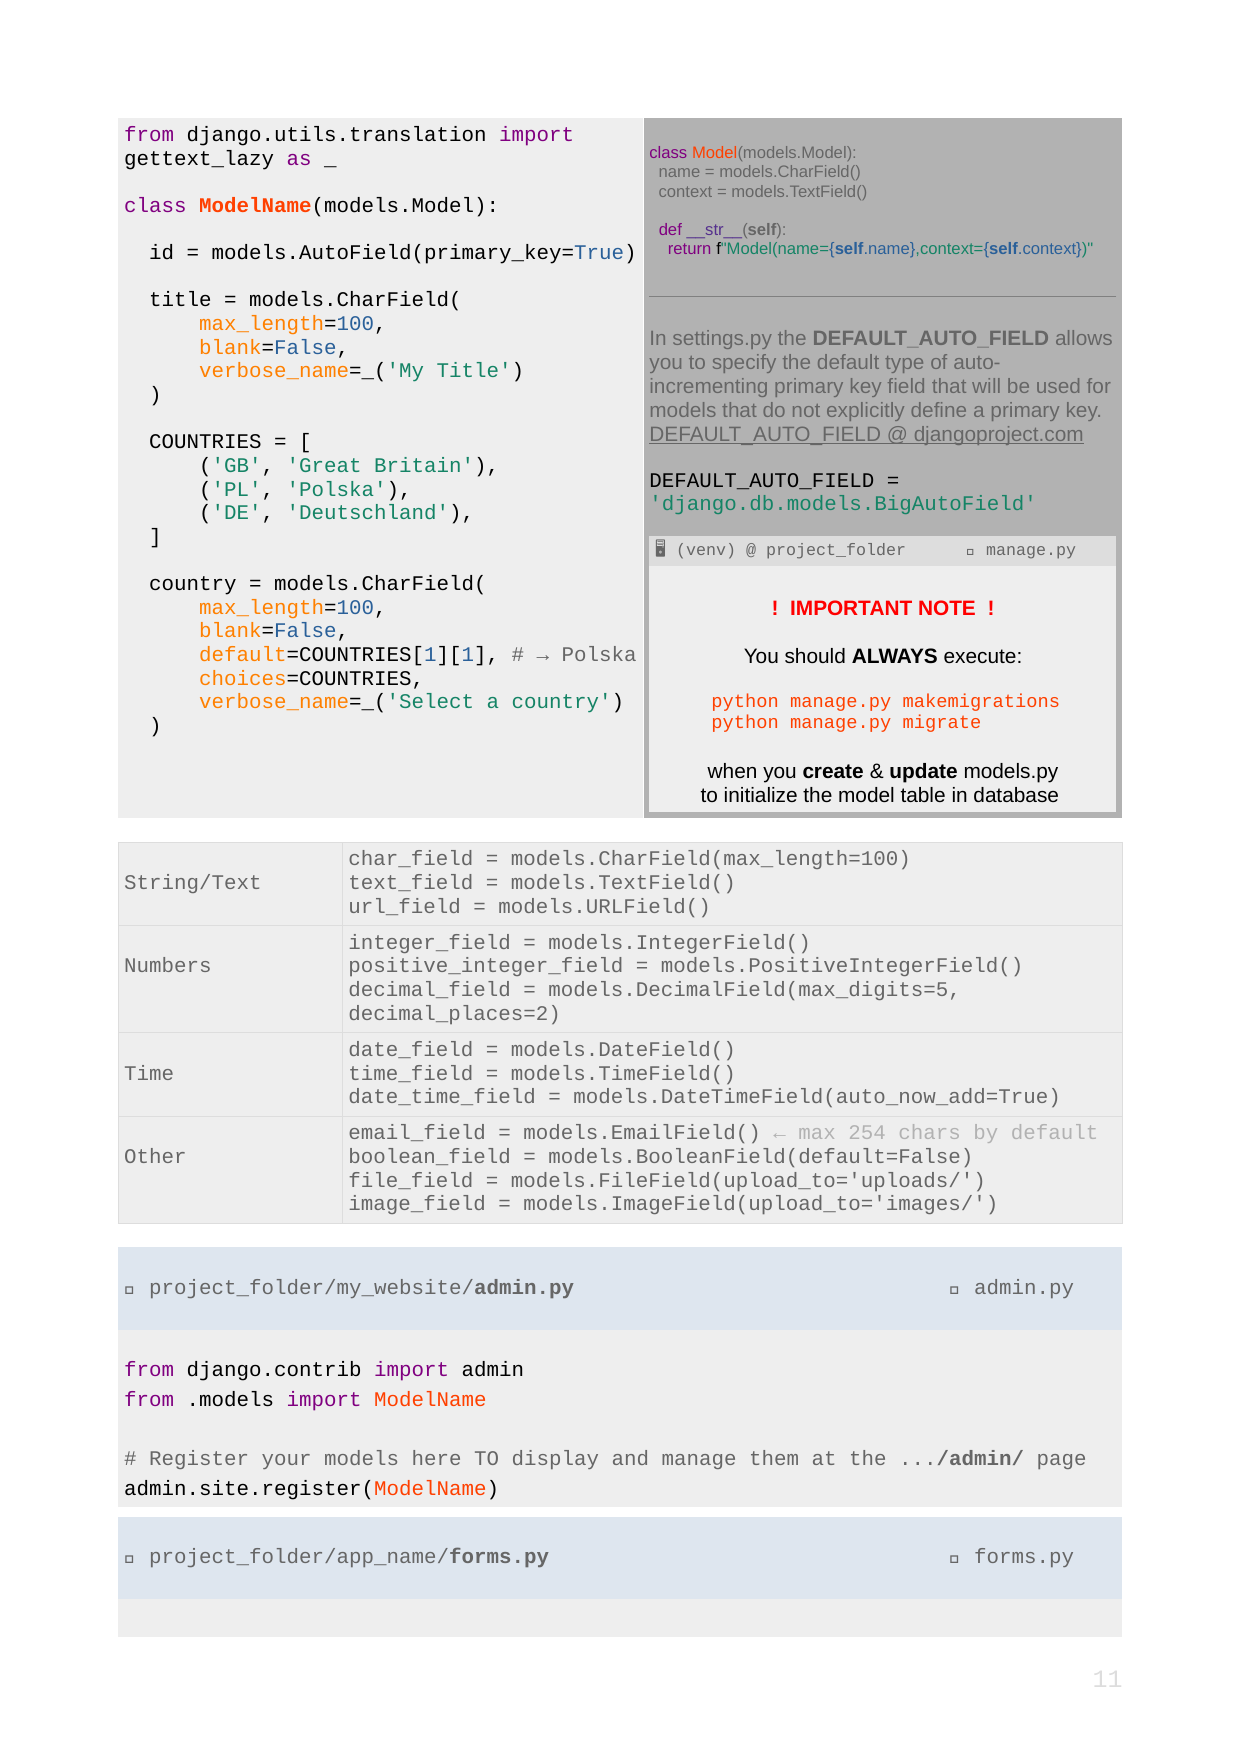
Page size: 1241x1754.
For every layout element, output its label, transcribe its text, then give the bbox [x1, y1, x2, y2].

table_cell Other [119, 1117, 342, 1223]
table_cell email_field = models.EmailField() ← max 254 chars by default boolean_field = models.BooleanField(default=False) file_field = models.FileField(upload_to='uploads/') image_field = models.ImageField(upload_to='images/') [343, 1117, 1122, 1223]
table_cell Numbers [119, 926, 342, 1032]
table_header String/Text [119, 843, 342, 925]
table_header char_field = models.CharField(max_length=100) text_field = models.TextField() url_field = models.URLField() [343, 843, 1122, 925]
table_cell date_field = models.DateField() time_field = models.TimeField() date_time_field = models.DateTimeField(auto_now_add=True) [343, 1033, 1122, 1116]
table_header 🖥️ (venv) @ project_folder 🐍 manage.py [649, 536, 1116, 566]
table_cell ! IMPORTANT NOTE ! You should ALWAYS execute: python manage.py makemigrations python manage.py migrate when you create & update models.py to initialize the model table in database [649, 566, 1116, 812]
table_header 📝 project_folder/app_name/forms.py 🐍 forms.py [118, 1517, 1122, 1599]
table_cell from django.contrib import admin from .models import ModelName # Register your models here TO display and manage them at the .../admin/ page admin.site.register(ModelName) [118, 1330, 1122, 1507]
table_cell integer_field = models.IntegerField() positive_integer_field = models.PositiveIntegerField() decimal_field = models.DecimalField(max_digits=5, decimal_places=2) [343, 926, 1122, 1032]
table_header class Model(models.Model): name = models.CharField() context = models.TextField() def __str__(self): return f"Model(name={self.name},context={self.context})" In settings.py the DEFAULT_AUTO_FIELD allows you to specify the default type of auto-incrementing primary key field that will be used for models that do not explicitly define a primary key. DEFAULT_AUTO_FIELD @ djangoproject.com DEFAULT_AUTO_FIELD = 'django.db.models.BigAutoField' [644, 118, 1122, 818]
table_header 📝 project_folder/my_website/admin.py 🐍 admin.py [118, 1247, 1122, 1330]
table_cell Time [119, 1033, 342, 1116]
table_header from django.utils.translation import gettext_lazy as _ class ModelName(models.Model): id = models.AutoField(primary_key=True) title = models.CharField( max_length=100, blank=False, verbose_name=_('My Title') ) COUNTRIES = [ ('GB', 'Great Britain'), ('PL', 'Polska'), ('DE', 'Deutschland'), ] country = models.CharField( max_length=100, blank=False, default=COUNTRIES[1][1], # → Polska choices=COUNTRIES, verbose_name=_('Select a country') ) [118, 118, 643, 818]
table_cell [118, 1599, 1122, 1637]
